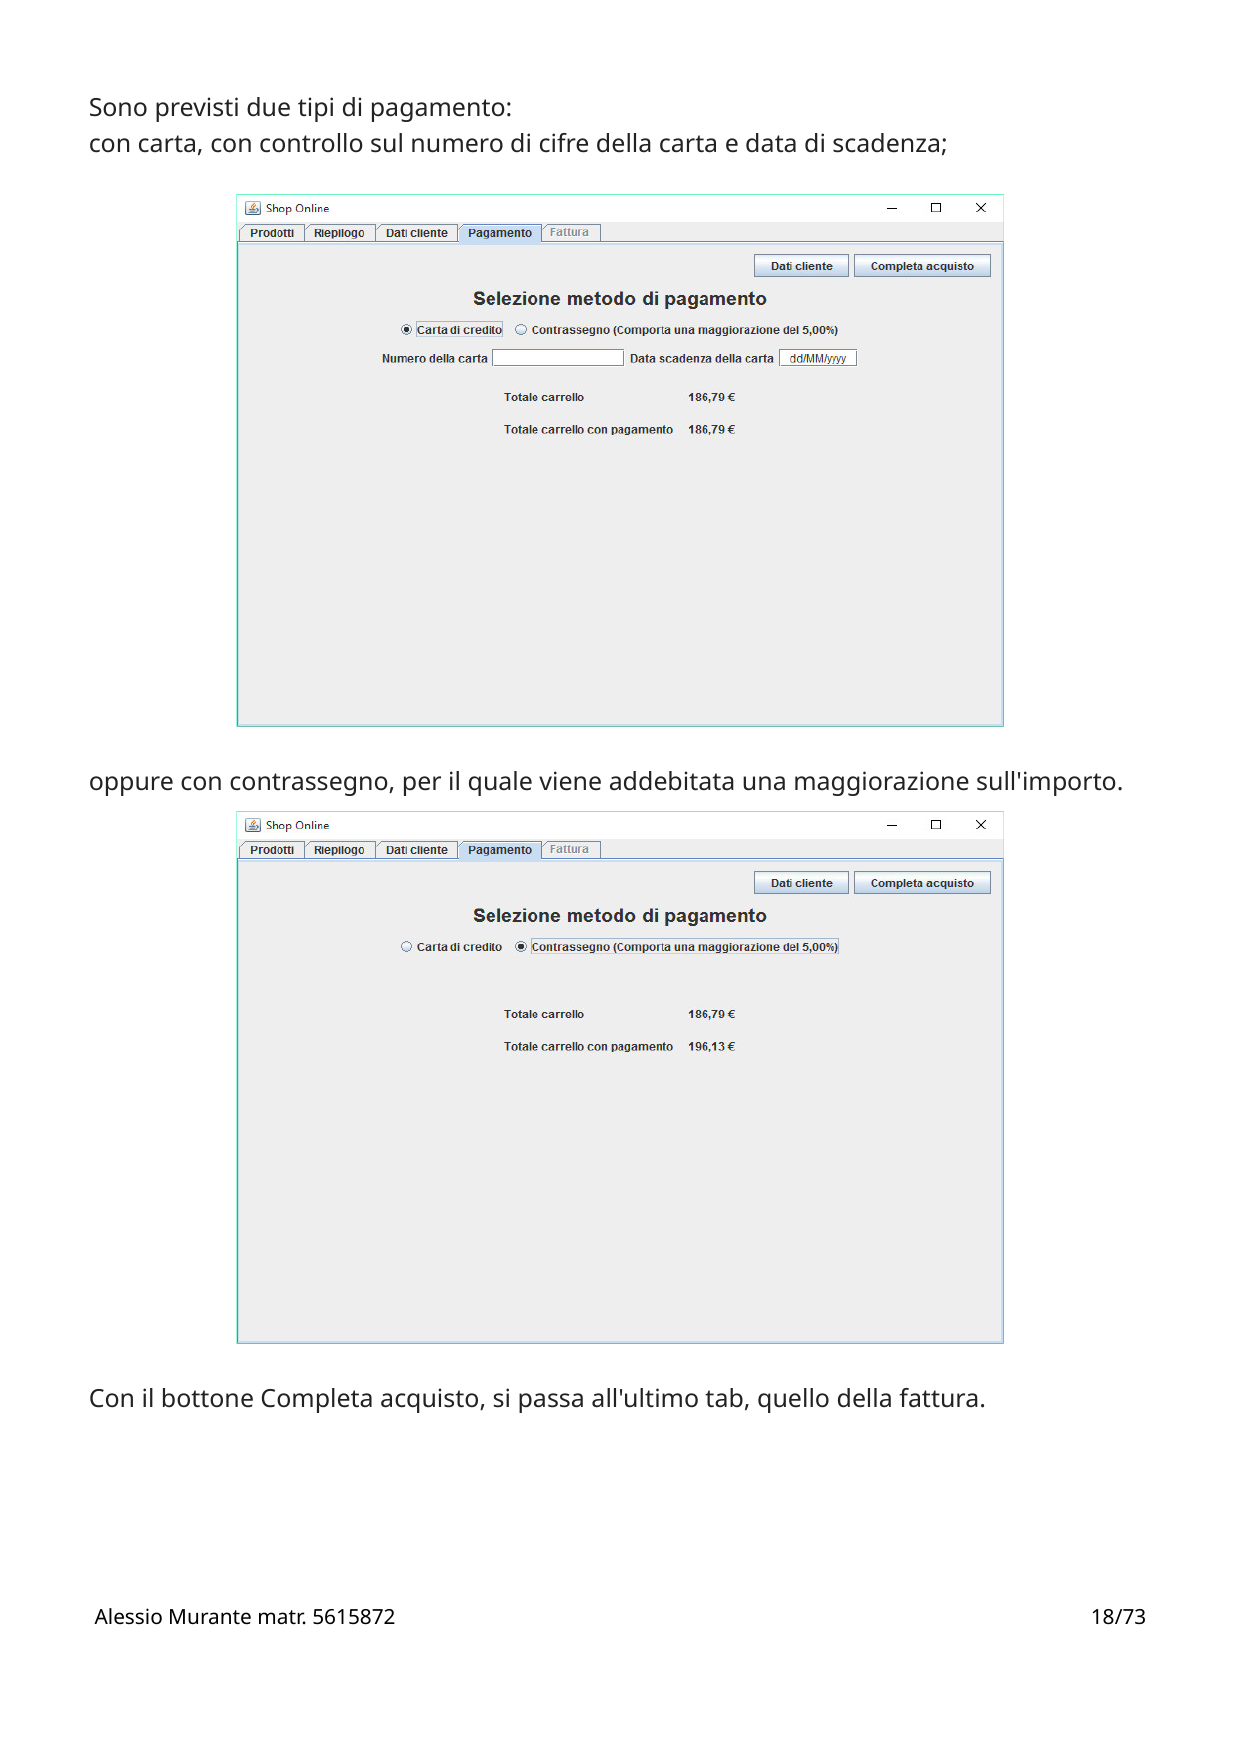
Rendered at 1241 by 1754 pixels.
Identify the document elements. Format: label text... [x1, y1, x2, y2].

picture [236, 811, 1004, 1344]
text Con il bottone Completa acquisto, si passa all'ultimo tab, quello della fattura. [88, 1379, 1152, 1414]
text Sono previsti due tipi di pagamento: [88, 88, 1152, 124]
text con carta, con controllo sul numero di cifre della carta e data di scadenza; [88, 124, 1152, 159]
text oppure con contrassegno, per il quale viene addebitata una maggiorazione sull'importo. [88, 762, 1152, 797]
picture [236, 194, 1004, 727]
